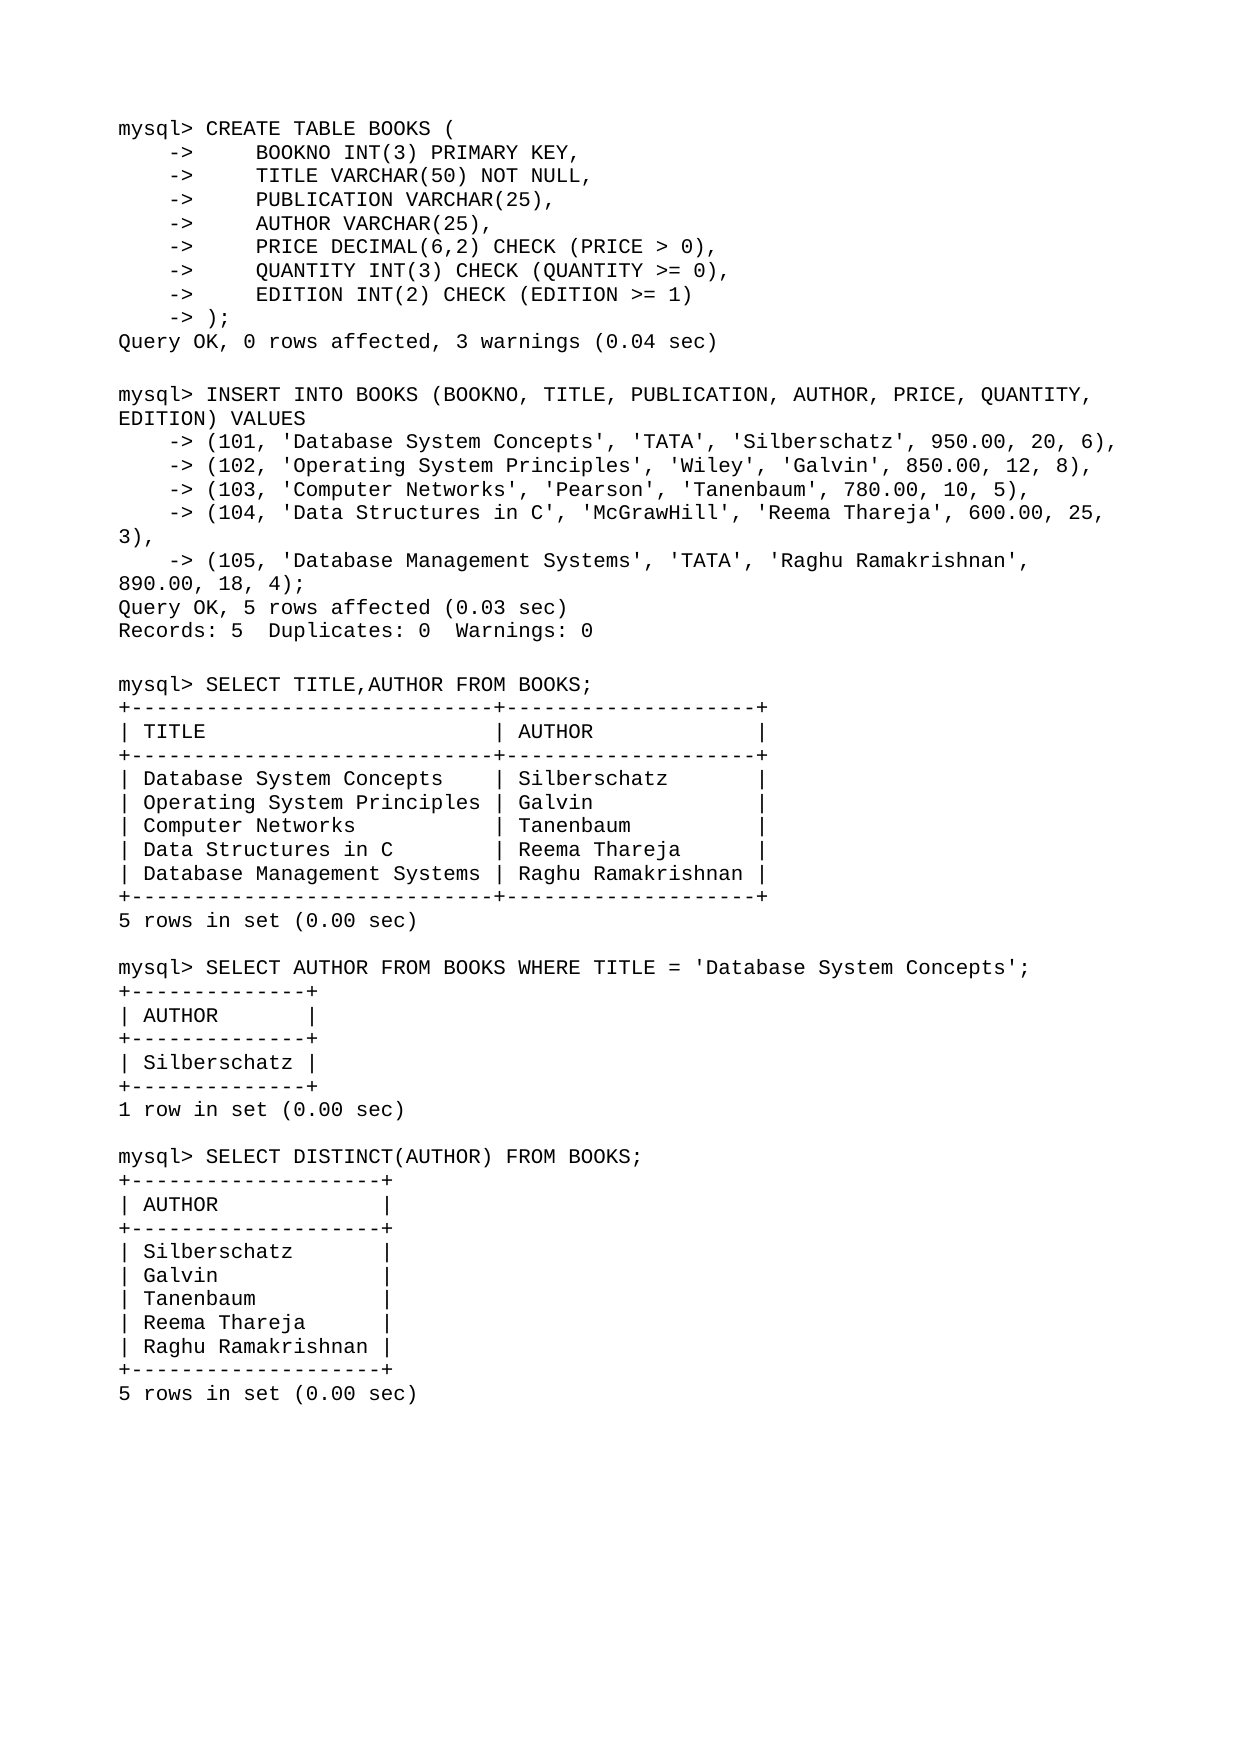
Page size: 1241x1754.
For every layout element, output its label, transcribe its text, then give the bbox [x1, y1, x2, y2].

text | Galvin | [118, 1265, 1122, 1288]
text | Database Management Systems | Raghu Ramakrishnan | [118, 863, 1122, 886]
text -> (102, 'Operating System Principles', 'Wiley', 'Galvin', 850.00, 12, 8), [118, 455, 1122, 479]
text -> QUANTITY INT(3) CHECK (QUANTITY >= 0), [118, 260, 1122, 284]
text -> EDITION INT(2) CHECK (EDITION >= 1) [118, 284, 1122, 307]
text mysql> SELECT TITLE,AUTHOR FROM BOOKS; [118, 674, 1122, 697]
text -> (101, 'Database System Concepts', 'TATA', 'Silberschatz', 950.00, 20, 6), [118, 431, 1122, 455]
text -> BOOKNO INT(3) PRIMARY KEY, [118, 142, 1122, 165]
text | Computer Networks | Tanenbaum | [118, 816, 1122, 839]
text +-----------------------------+--------------------+ [118, 697, 1122, 721]
text Query OK, 0 rows affected, 3 warnings (0.04 sec) [118, 331, 1122, 354]
text mysql> SELECT DISTINCT(AUTHOR) FROM BOOKS; [118, 1147, 1122, 1170]
text -> (103, 'Computer Networks', 'Pearson', 'Tanenbaum', 780.00, 10, 5), [118, 479, 1122, 502]
text | Operating System Principles | Galvin | [118, 792, 1122, 816]
text +--------------+ [118, 1076, 1122, 1099]
text | Raghu Ramakrishnan | [118, 1336, 1122, 1359]
text -> PUBLICATION VARCHAR(25), [118, 189, 1122, 213]
text -> (104, 'Data Structures in C', 'McGrawHill', 'Reema Thareja', 600.00, 25, 3), [118, 502, 1122, 549]
text | TITLE | AUTHOR | [118, 721, 1122, 744]
text | Reema Thareja | [118, 1312, 1122, 1336]
text -> (105, 'Database Management Systems', 'TATA', 'Raghu Ramakrishnan', 890.00, 18, 4); [118, 549, 1122, 597]
text -> AUTHOR VARCHAR(25), [118, 213, 1122, 236]
text -> PRICE DECIMAL(6,2) CHECK (PRICE > 0), [118, 236, 1122, 260]
text 5 rows in set (0.00 sec) [118, 910, 1122, 934]
text -> ); [118, 307, 1122, 331]
text mysql> INSERT INTO BOOKS (BOOKNO, TITLE, PUBLICATION, AUTHOR, PRICE, QUANTITY, EDITION) VALUES [118, 384, 1122, 431]
text mysql> CREATE TABLE BOOKS ( [118, 118, 1122, 142]
text | Database System Concepts | Silberschatz | [118, 768, 1122, 792]
text +--------------------+ [118, 1359, 1122, 1383]
text +-----------------------------+--------------------+ [118, 744, 1122, 768]
text | Data Structures in C | Reema Thareja | [118, 839, 1122, 863]
text +-----------------------------+--------------------+ [118, 886, 1122, 910]
text Records: 5 Duplicates: 0 Warnings: 0 [118, 621, 1122, 644]
text -> TITLE VARCHAR(50) NOT NULL, [118, 165, 1122, 189]
text +--------------------+ [118, 1170, 1122, 1194]
text | AUTHOR | [118, 1005, 1122, 1028]
text | AUTHOR | [118, 1194, 1122, 1217]
text mysql> SELECT AUTHOR FROM BOOKS WHERE TITLE = 'Database System Concepts'; [118, 957, 1122, 981]
text +--------------+ [118, 1028, 1122, 1052]
text | Silberschatz | [118, 1052, 1122, 1076]
text Query OK, 5 rows affected (0.03 sec) [118, 597, 1122, 621]
text +--------------------+ [118, 1217, 1122, 1241]
text | Tanenbaum | [118, 1288, 1122, 1312]
text | Silberschatz | [118, 1241, 1122, 1265]
text 1 row in set (0.00 sec) [118, 1099, 1122, 1123]
text +--------------+ [118, 981, 1122, 1005]
text 5 rows in set (0.00 sec) [118, 1383, 1122, 1407]
